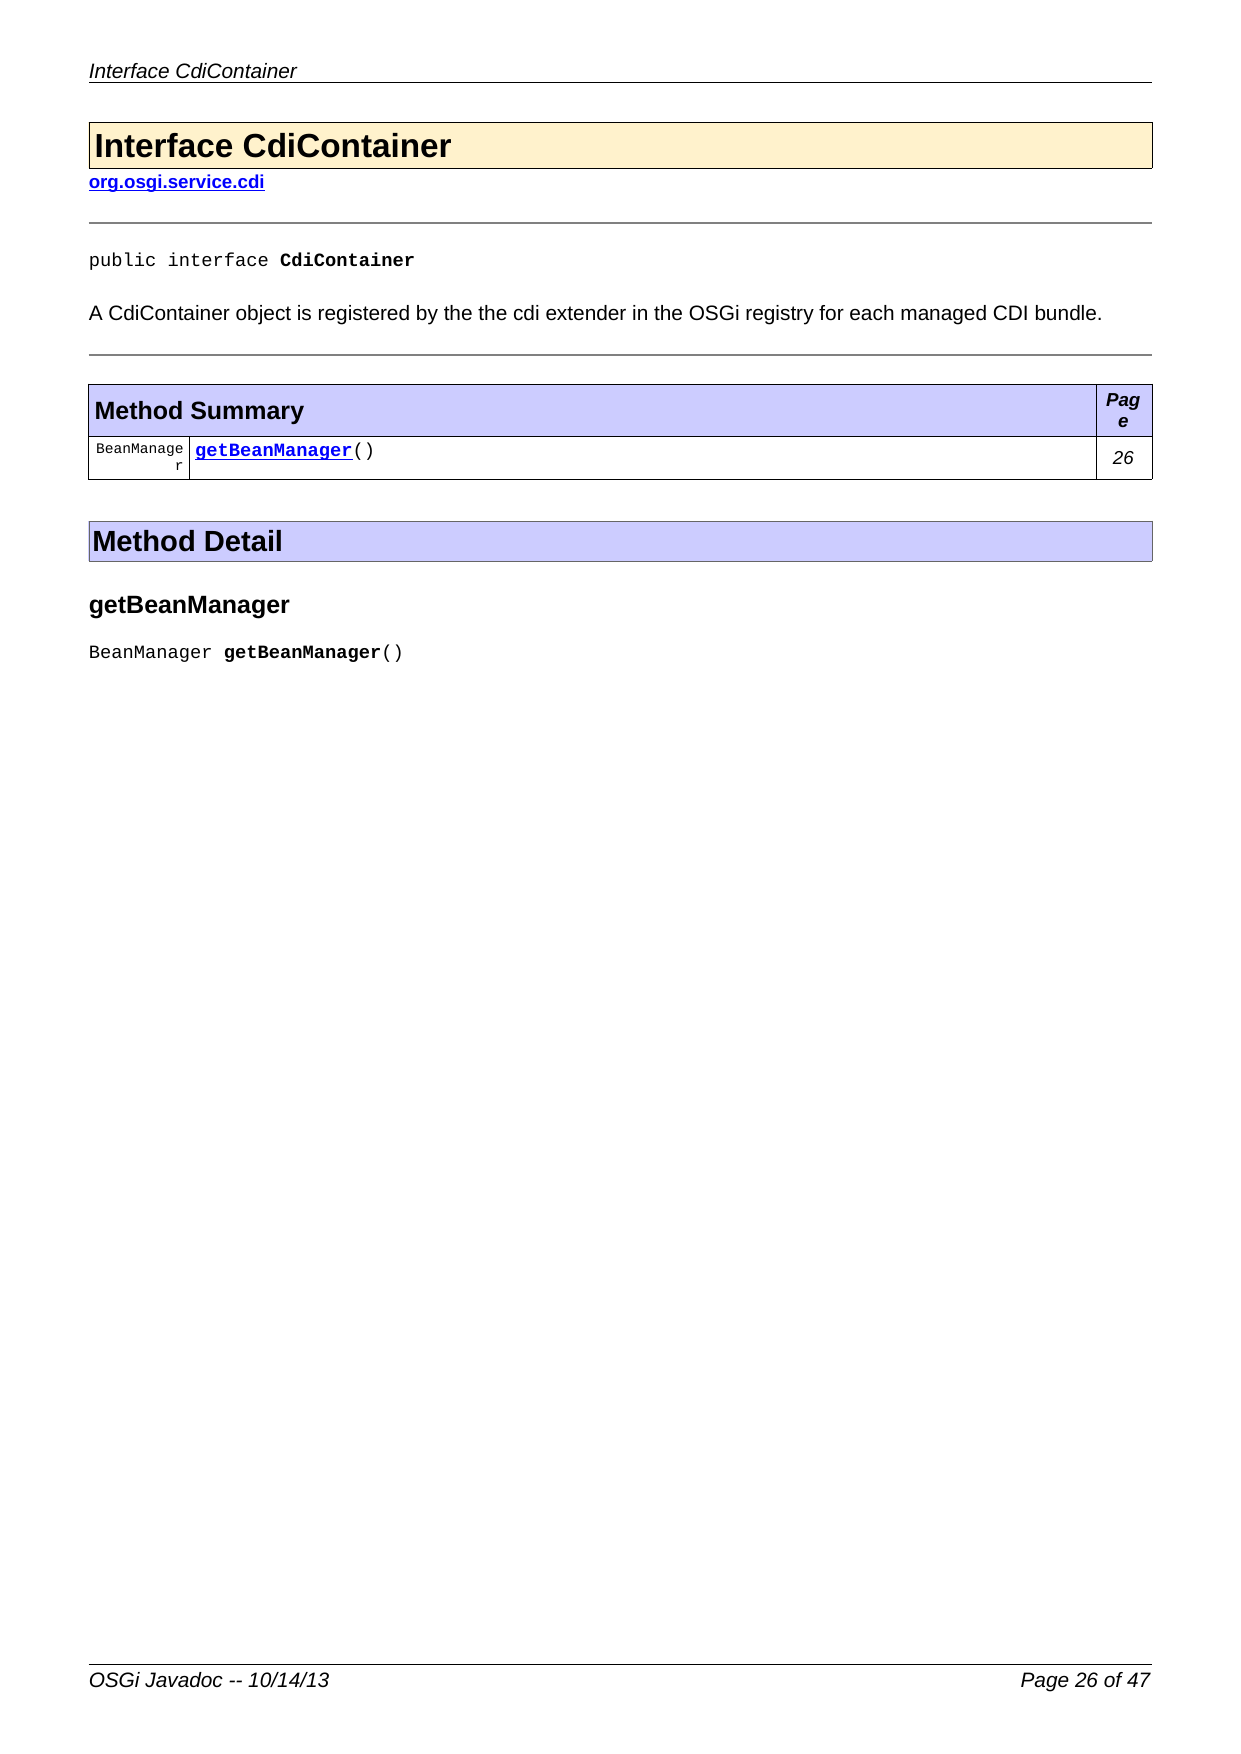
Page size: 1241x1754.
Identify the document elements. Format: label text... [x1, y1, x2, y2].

table_header Method Summary [89, 385, 1096, 436]
subtitle Method Detail [90, 522, 1152, 561]
subtitle Interface CdiContainer [90, 123, 1152, 168]
subtitle getBeanManager [88, 590, 1152, 618]
text public interface CdiContainer [88, 250, 1152, 272]
text org.osgi.service.cdi [88, 171, 1152, 193]
table_header Page [1097, 385, 1152, 436]
text A CdiContainer object is registered by the the cdi extender in the OSGi registry for each managed CDI bundle. [88, 301, 1152, 325]
table_cell 25 [1097, 437, 1152, 479]
table_cell BeanManager [89, 437, 189, 479]
table_cell getBeanManager() [190, 437, 1096, 479]
text BeanManager getBeanManager() [88, 643, 1152, 664]
